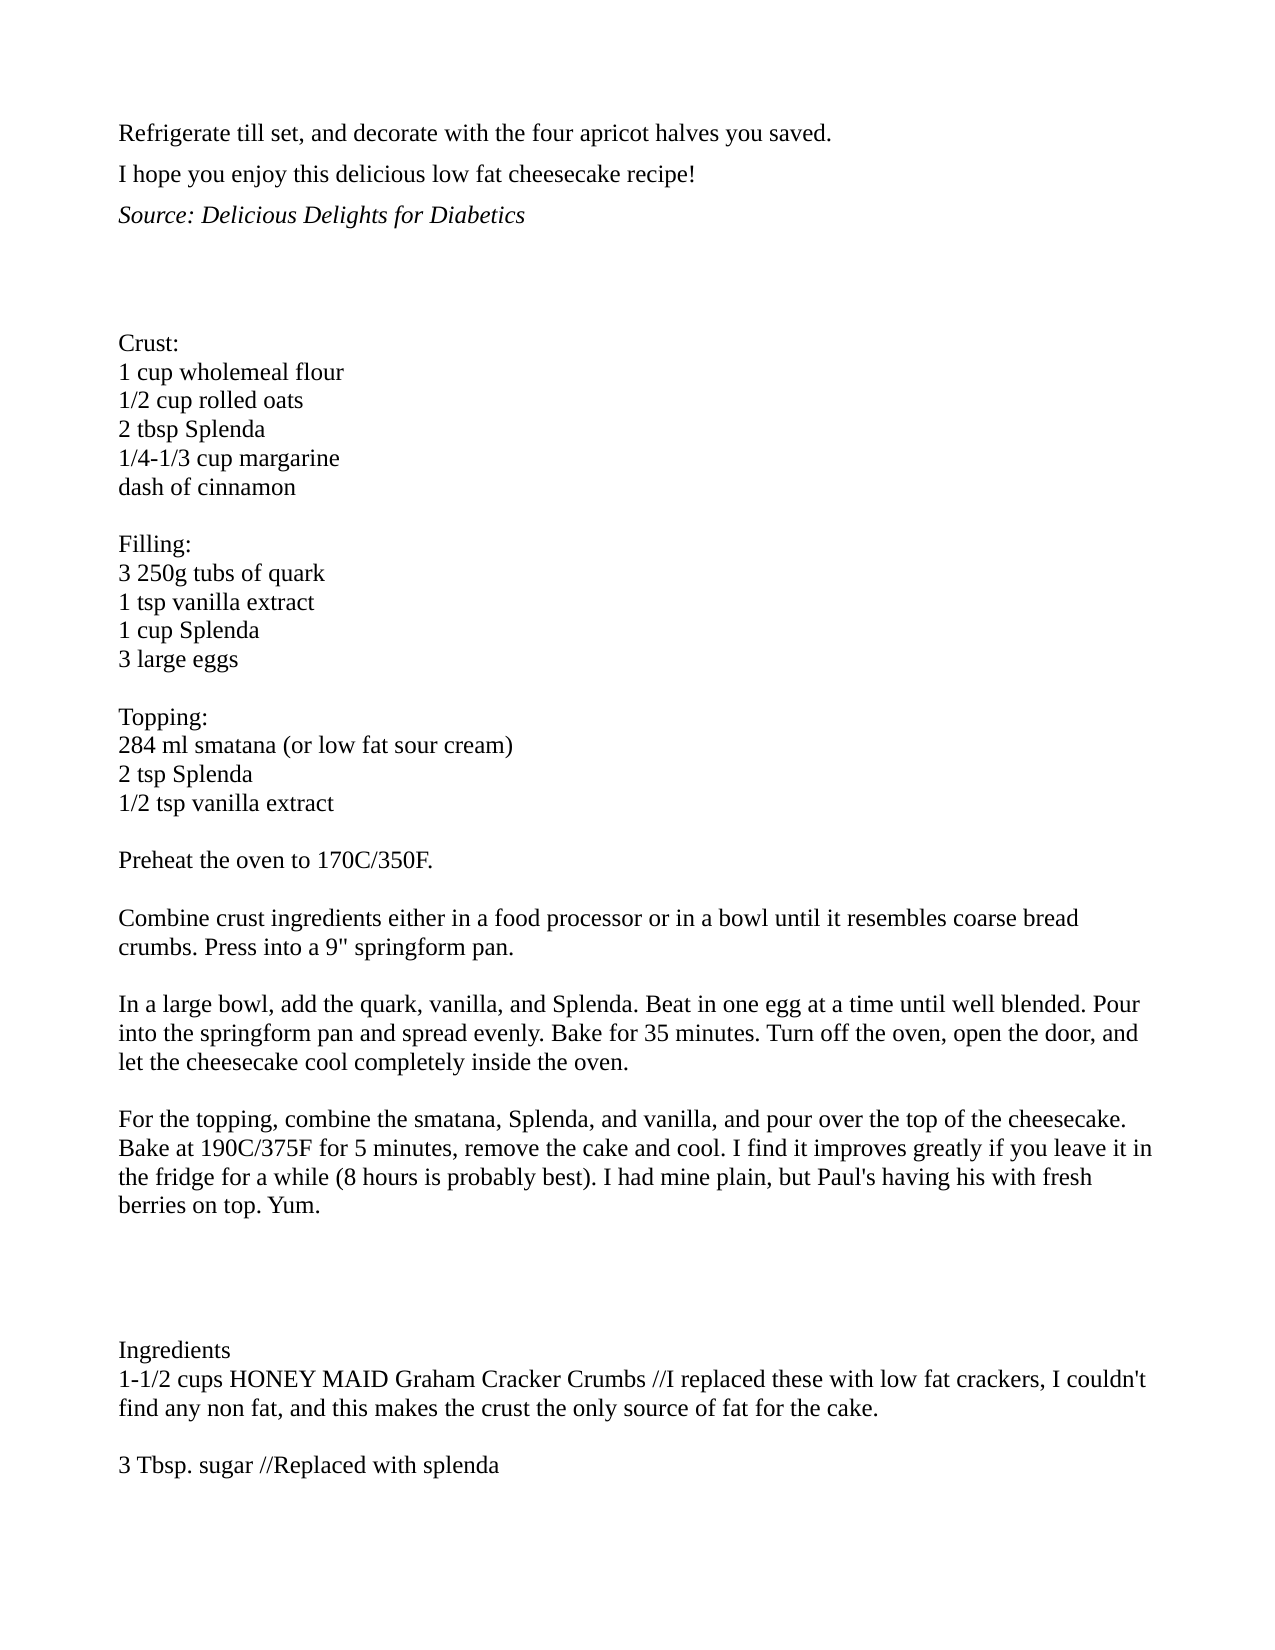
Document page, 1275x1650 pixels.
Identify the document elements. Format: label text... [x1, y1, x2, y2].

text Ingredients 1-1/2 cups HONEY MAID Graham Cracker Crumbs //I replaced these with low fat crackers, I couldn't find any non fat, and this makes the crust the only source of fat for the cake. 3 Tbsp. sugar //Replaced with splenda [118, 1335, 1157, 1508]
text Refrigerate till set, and decorate with the four apricot halves you saved. [118, 118, 1157, 147]
text Source: Delicious Delights for Diabetics [118, 201, 1157, 229]
text Crust: 1 cup wholemeal flour 1/2 cup rolled oats 2 tbsp Splenda 1/4-1/3 cup margarine dash of cinnamon Filling: 3 250g tubs of quark 1 tsp vanilla extract 1 cup Splenda 3 large eggs Topping: 284 ml smatana (or low fat sour cream) 2 tsp Splenda 1/2 tsp vanilla extract Preheat the oven to 170C/350F. Combine crust ingredients either in a food processor or in a bowl until it resembles coarse bread crumbs. Press into a 9" springform pan. In a large bowl, add the quark, vanilla, and Splenda. Beat in one egg at a time until well blended. Pour into the springform pan and spread evenly. Bake for 35 minutes. Turn off the oven, open the door, and let the cheesecake cool completely inside the oven. For the topping, combine the smatana, Splenda, and vanilla, and pour over the top of the cheesecake. Bake at 190C/375F for 5 minutes, remove the cake and cool. I find it improves greatly if you leave it in the fridge for a while (8 hours is probably best). I had mine plain, but Paul's having his with fresh berries on top. Yum. [118, 328, 1157, 1219]
text I hope you enjoy this delicious low fat cheesecake recipe! [118, 159, 1157, 188]
